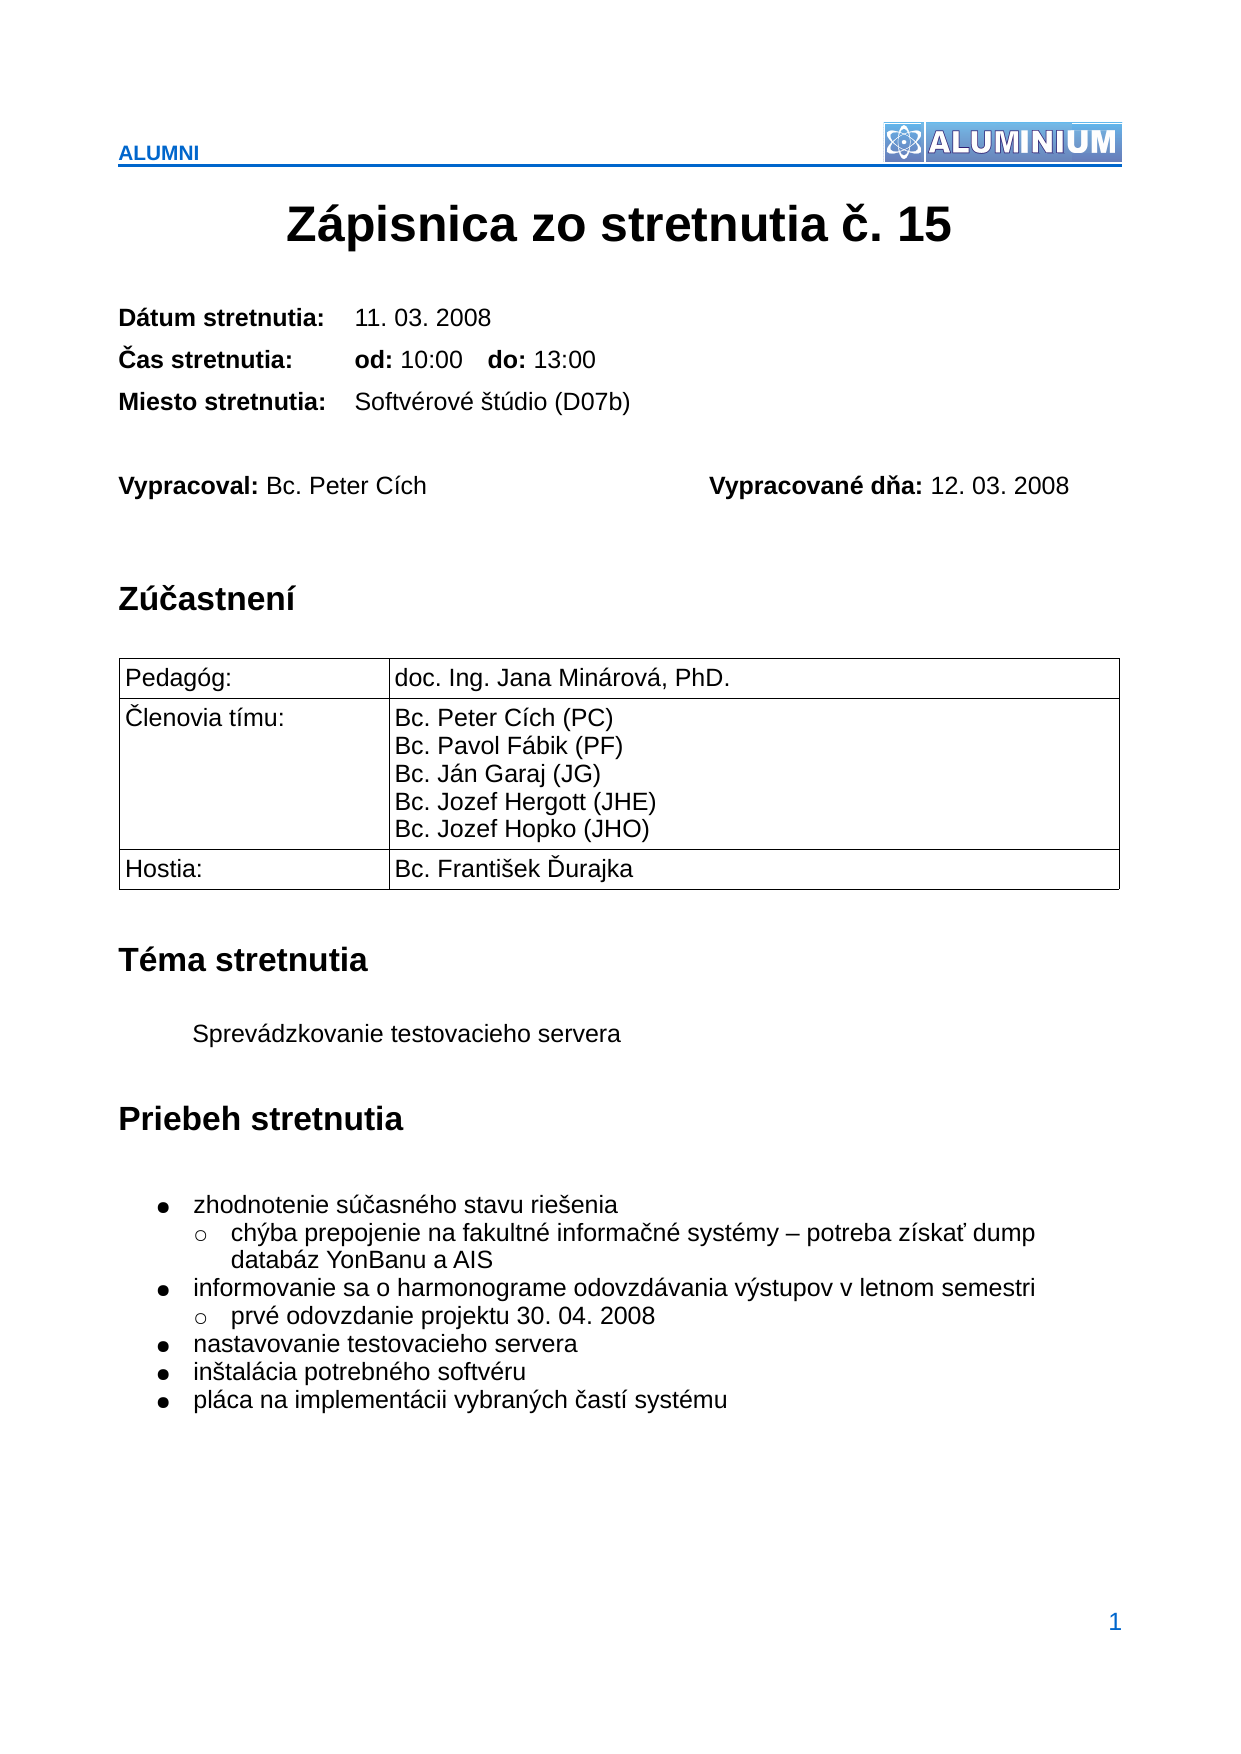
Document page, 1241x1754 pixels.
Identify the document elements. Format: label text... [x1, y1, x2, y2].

text Vypracoval: Bc. Peter Cích Vypracované dňa: 12. 03. 2008 [118, 472, 1122, 499]
table_header Pedagóg: [120, 659, 389, 698]
text Dátum stretnutia: 11. 03. 2008 [118, 304, 1122, 332]
table_cell Členovia tímu: [120, 699, 389, 849]
list inštalácia potrebného softvéru [156, 1358, 1122, 1386]
table_cell Bc. František Ďurajka [390, 850, 1119, 888]
table_cell Bc. Peter Cích (PC) Bc. Pavol Fábik (PF) Bc. Ján Garaj (JG) Bc. Jozef Hergott (JHE) Bc. Jozef Hopko (JHO) [390, 699, 1119, 849]
list prvé odovzdanie projektu 30. 04. 2008 [193, 1302, 1122, 1330]
table_header doc. Ing. Jana Minárová, PhD. [390, 659, 1119, 698]
list nastavovanie testovacieho servera [156, 1330, 1122, 1358]
list chýba prepojenie na fakultné informačné systémy – potreba získať dump databáz YonBanu a AIS [193, 1218, 1122, 1274]
table_cell Hostia: [120, 850, 389, 888]
text Miesto stretnutia: Softvérové štúdio (D07b) [118, 388, 1122, 416]
subtitle Téma stretnutia [118, 941, 1122, 979]
text Zápisnica zo stretnutia č. 15 [118, 196, 1122, 252]
subtitle Priebeh stretnutia [118, 1100, 1122, 1138]
subtitle Zúčastnení [118, 580, 1122, 618]
list zhodnotenie súčasného stavu riešenia [156, 1190, 1122, 1218]
list pláca na implementácii vybraných častí systému [156, 1386, 1122, 1414]
text Čas stretnutia: od: 10:00 do: 13:00 [118, 346, 1122, 374]
text Sprevádzkovanie testovacieho servera [118, 1019, 1122, 1047]
list informovanie sa o harmonograme odovzdávania výstupov v letnom semestri [156, 1274, 1122, 1302]
